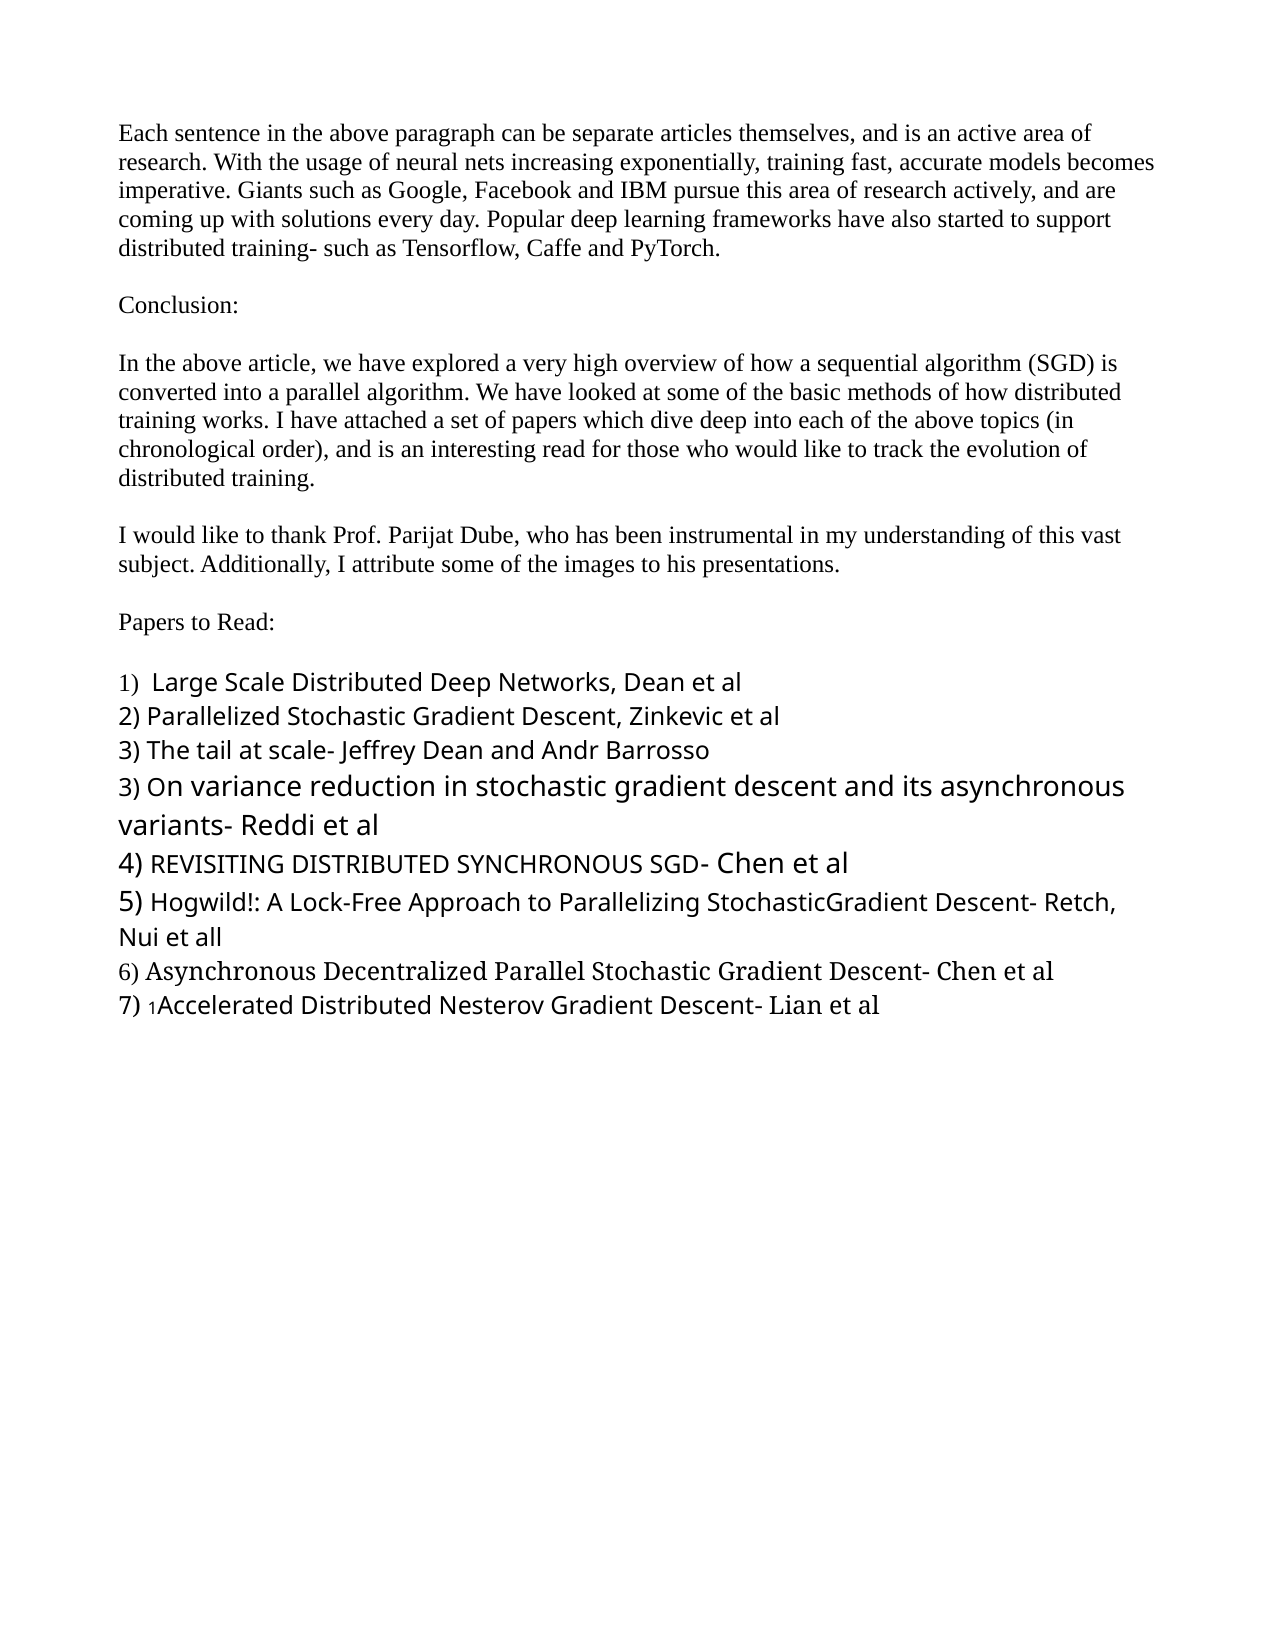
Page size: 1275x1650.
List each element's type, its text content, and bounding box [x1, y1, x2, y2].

text 2) Parallelized Stochastic Gradient Descent, Zinkevic et al [118, 698, 1157, 732]
text Papers to Read: [118, 607, 1157, 636]
text 4) REVISITING DISTRIBUTED SYNCHRONOUS SGD- Chen et al [118, 843, 1157, 882]
text In the above article, we have explored a very high overview of how a sequential algorithm (SGD) is converted into a parallel algorithm. We have looked at some of the basic methods of how distributed training works. I have attached a set of papers which dive deep into each of the above topics (in chronological order), and is an interesting read for those who would like to track the evolution of distributed training. [118, 348, 1157, 492]
text I would like to thank Prof. Parijat Dube, who has been instrumental in my understanding of this vast subject. Additionally, I attribute some of the images to his presentations. [118, 521, 1157, 578]
text 3) On variance reduction in stochastic gradient descent and its asynchronous variants- Reddi et al [118, 767, 1157, 843]
text Conclusion: [118, 291, 1157, 319]
text Each sentence in the above paragraph can be separate articles themselves, and is an active area of research. With the usage of neural nets increasing exponentially, training fast, accurate models becomes imperative. Giants such as Google, Facebook and IBM pursue this area of research actively, and are coming up with solutions every day. Popular deep learning frameworks have also started to support distributed training- such as Tensorflow, Caffe and PyTorch. [118, 118, 1157, 262]
text 1) Large Scale Distributed Deep Networks, Dean et al [118, 664, 1157, 698]
text 3) The tail at scale- Jeffrey Dean and Andr Barrosso [118, 732, 1157, 767]
text 5) Hogwild!: A Lock-Free Approach to Parallelizing StochasticGradient Descent- Retch, Nui et all [118, 882, 1157, 954]
text 7) 1Accelerated Distributed Nesterov Gradient Descent- Lian et al [118, 988, 1157, 1022]
text 6) Asynchronous Decentralized Parallel Stochastic Gradient Descent- Chen et al [118, 954, 1157, 988]
